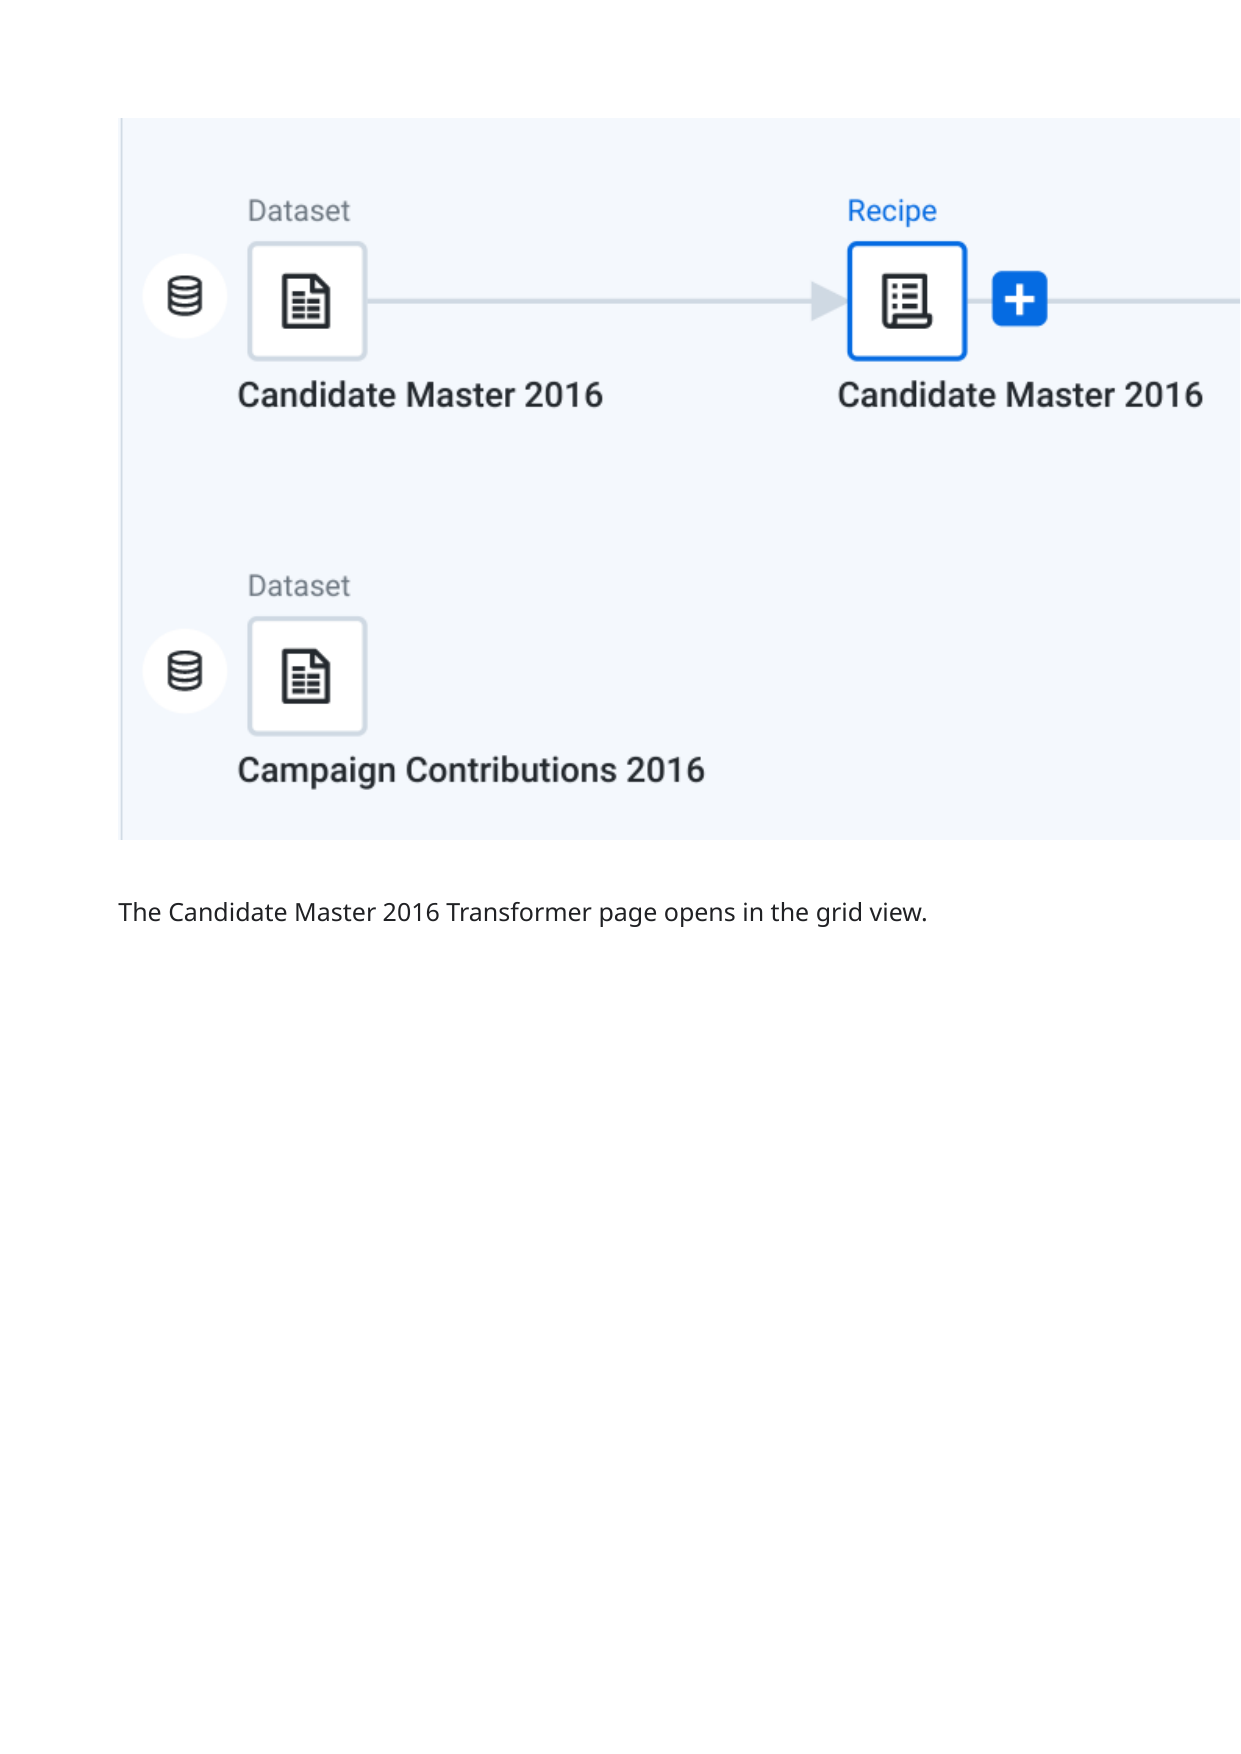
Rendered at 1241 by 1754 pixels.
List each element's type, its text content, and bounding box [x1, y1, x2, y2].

picture [118, 118, 1241, 840]
text The Candidate Master 2016 Transformer page opens in the grid view. [118, 895, 1122, 929]
